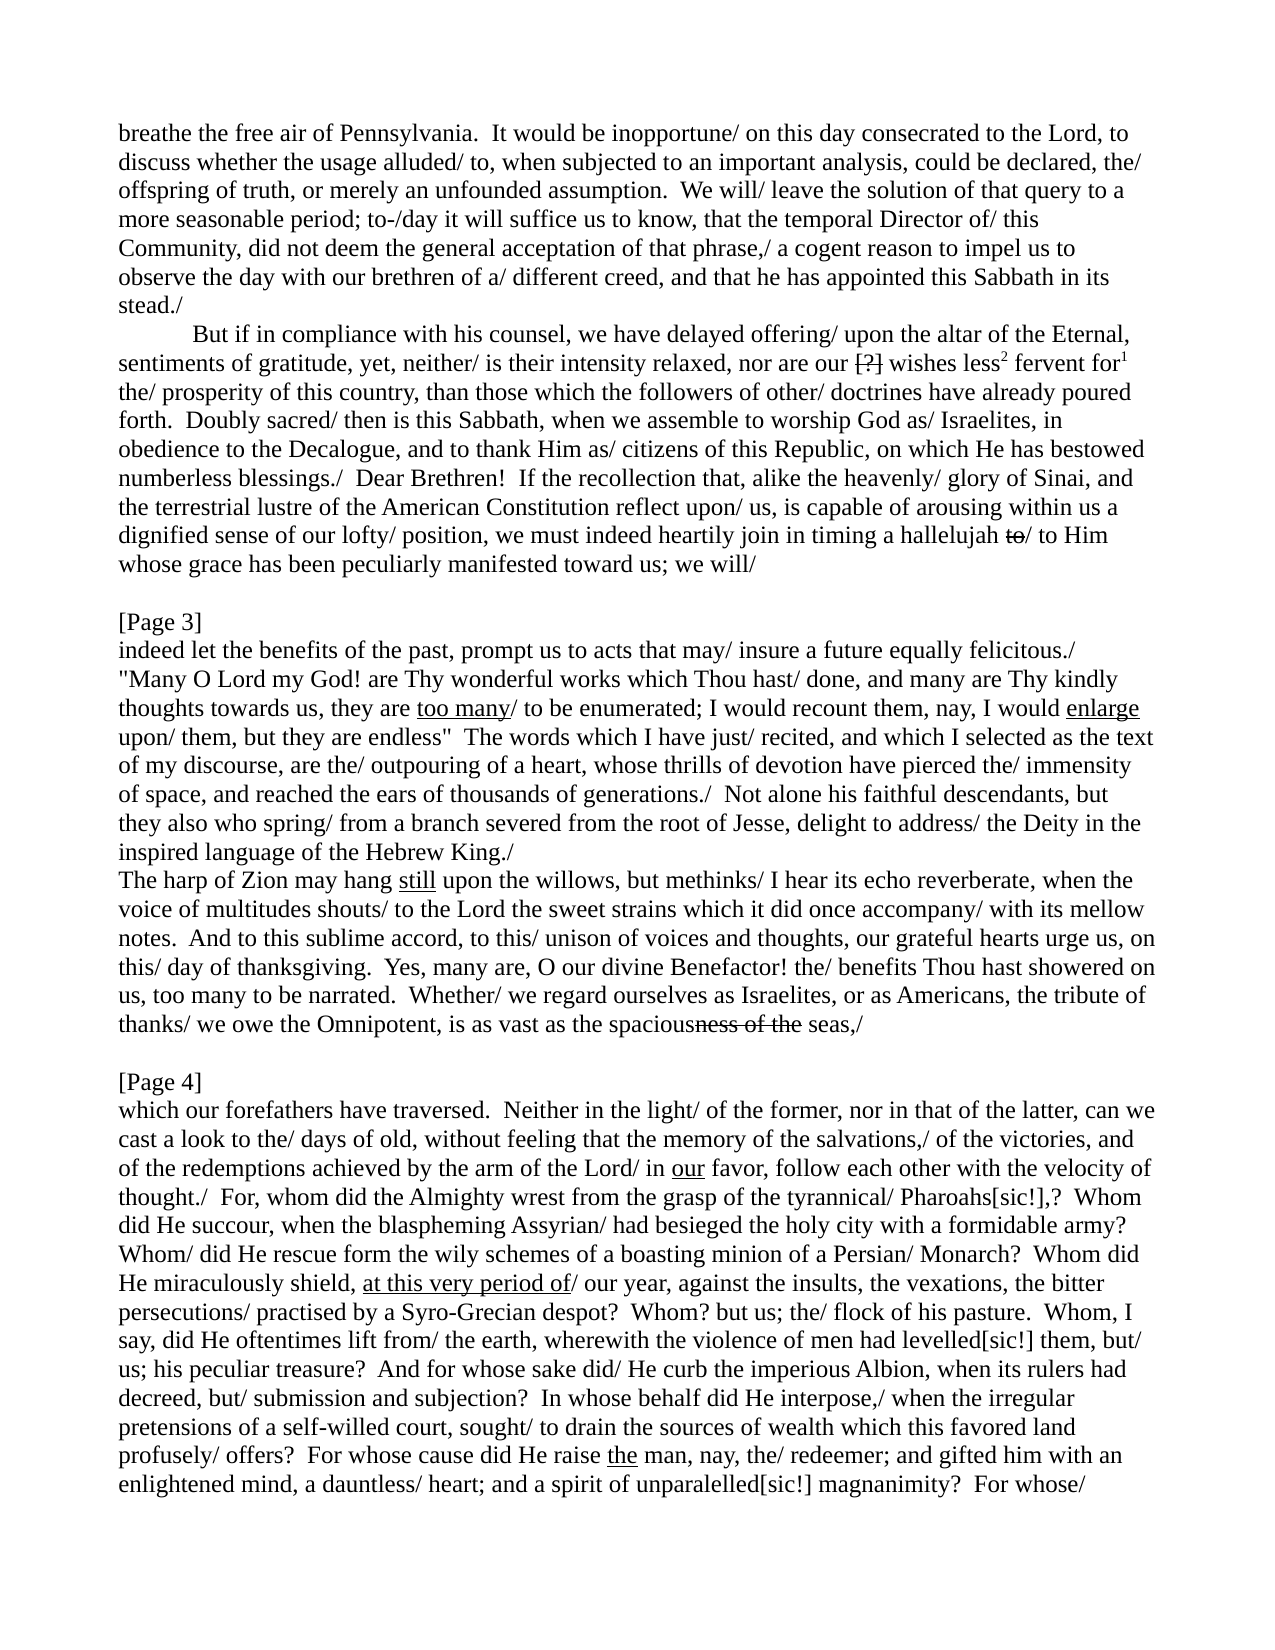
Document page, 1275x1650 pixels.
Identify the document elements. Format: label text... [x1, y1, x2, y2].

text which our forefathers have traversed. Neither in the light/ of the former, nor in that of the latter, can we cast a look to the/ days of old, without feeling that the memory of the salvations,/ of the victories, and of the redemptions achieved by the arm of the Lord/ in our favor, follow each other with the velocity of thought./ For, whom did the Almighty wrest from the grasp of the tyrannical/ Pharoahs[sic!],? Whom did He succour, when the blaspheming Assyrian/ had besieged the holy city with a formidable army? Whom/ did He rescue form the wily schemes of a boasting minion of a Persian/ Monarch? Whom did He miraculously shield, at this very period of/ our year, against the insults, the vexations, the bitter persecutions/ practised by a Syro-Grecian despot? Whom? but us; the/ flock of his pasture. Whom, I say, did He oftentimes lift from/ the earth, wherewith the violence of men had levelled[sic!] them, but/ us; his peculiar treasure? And for whose sake did/ He curb the imperious Albion, when its rulers had decreed, but/ submission and subjection? In whose behalf did He interpose,/ when the irregular pretensions of a self-willed court, sought/ to drain the sources of wealth which this favored land profusely/ offers? For whose cause did He raise the man, nay, the/ redeemer; and gifted him with an enlightened mind, a dauntless/ heart; and a spirit of unparalelled[sic!] magnanimity? For whose/ [118, 1096, 1157, 1498]
text "Many O Lord my God! are Thy wonderful works which Thou hast/ done, and many are Thy kindly thoughts towards us, they are too many/ to be enumerated; I would recount them, nay, I would enlarge upon/ them, but they are endless" The words which I have just/ recited, and which I selected as the text of my discourse, are the/ outpouring of a heart, whose thrills of devotion have pierced the/ immensity of space, and reached the ears of thousands of generations./ Not alone his faithful descendants, but they also who spring/ from a branch severed from the root of Jesse, delight to address/ the Deity in the inspired language of the Hebrew King./ [118, 664, 1157, 866]
text The harp of Zion may hang still upon the willows, but methinks/ I hear its echo reverberate, when the voice of multitudes shouts/ to the Lord the sweet strains which it did once accompany/ with its mellow notes. And to this sublime accord, to this/ unison of voices and thoughts, our grateful hearts urge us, on this/ day of thanksgiving. Yes, many are, O our divine Benefactor! the/ benefits Thou hast showered on us, too many to be narrated. Whether/ we regard ourselves as Israelites, or as Americans, the tribute of thanks/ we owe the Omnipotent, is as vast as the spaciousness of the seas,/ [118, 866, 1157, 1038]
text breathe the free air of Pennsylvania. It would be inopportune/ on this day consecrated to the Lord, to discuss whether the usage alluded/ to, when subjected to an important analysis, could be declared, the/ offspring of truth, or merely an unfounded assumption. We will/ leave the solution of that query to a more seasonable period; to-/day it will suffice us to know, that the temporal Director of/ this Community, did not deem the general acceptation of that phrase,/ a cogent reason to impel us to observe the day with our brethren of a/ different creed, and that he has appointed this Sabbath in its stead./ [118, 118, 1157, 319]
text indeed let the benefits of the past, prompt us to acts that may/ insure a future equally felicitous./ [118, 636, 1157, 664]
text [Page 3] [118, 607, 1157, 636]
text [Page 4] [118, 1067, 1157, 1096]
text But if in compliance with his counsel, we have delayed offering/ upon the altar of the Eternal, sentiments of gratitude, yet, neither/ is their intensity relaxed, nor are our [?] wishes less2 fervent for1 the/ prosperity of this country, than those which the followers of other/ doctrines have already poured forth. Doubly sacred/ then is this Sabbath, when we assemble to worship God as/ Israelites, in obedience to the Decalogue, and to thank Him as/ citizens of this Republic, on which He has bestowed numberless blessings./ Dear Brethren! If the recollection that, alike the heavenly/ glory of Sinai, and the terrestrial lustre of the American Constitution reflect upon/ us, is capable of arousing within us a dignified sense of our lofty/ position, we must indeed heartily join in timing a hallelujah to/ to Him whose grace has been peculiarly manifested toward us; we will/ [118, 319, 1157, 578]
